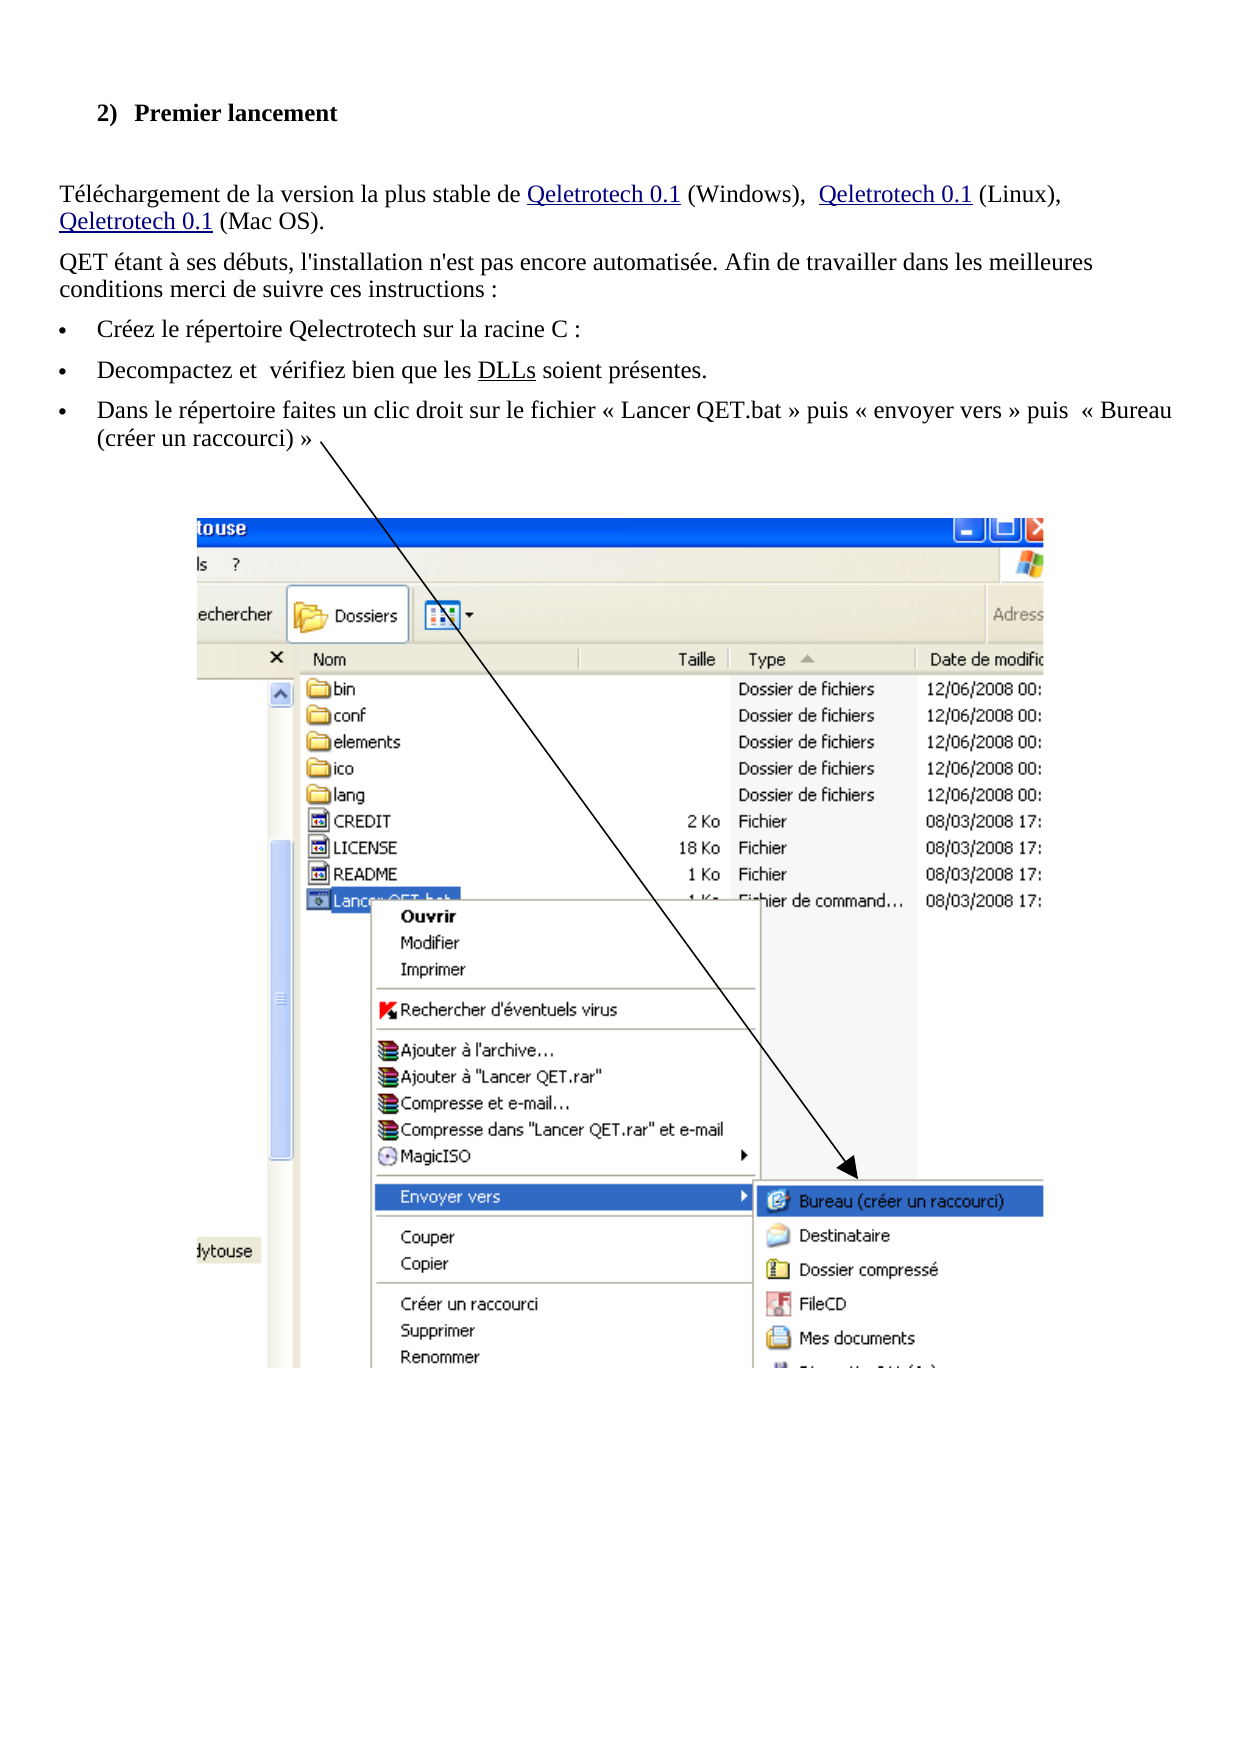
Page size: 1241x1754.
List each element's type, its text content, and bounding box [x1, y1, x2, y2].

list Decompactez et vérifiez bien que les DLLs soient présentes. [59, 356, 1181, 383]
text Téléchargement de la version la plus stable de Qeletrotech 0.1 (Windows), Qeletrotech 0.1 (Linux), Qeletrotech 0.1 (Mac OS). [59, 180, 1181, 235]
list Dans le répertoire faites un clic droit sur le fichier « Lancer QET.bat » puis « envoyer vers » puis « Bureau (créer un raccourci) » [59, 396, 1181, 451]
list Créez le répertoire Qelectrotech sur la racine C : [59, 316, 1181, 343]
picture [196, 518, 1044, 1368]
text QET étant à ses débuts, l'installation n'est pas encore automatisée. Afin de travailler dans les meilleures conditions merci de suivre ces instructions : [59, 248, 1181, 303]
list Premier lancement [97, 99, 1181, 127]
